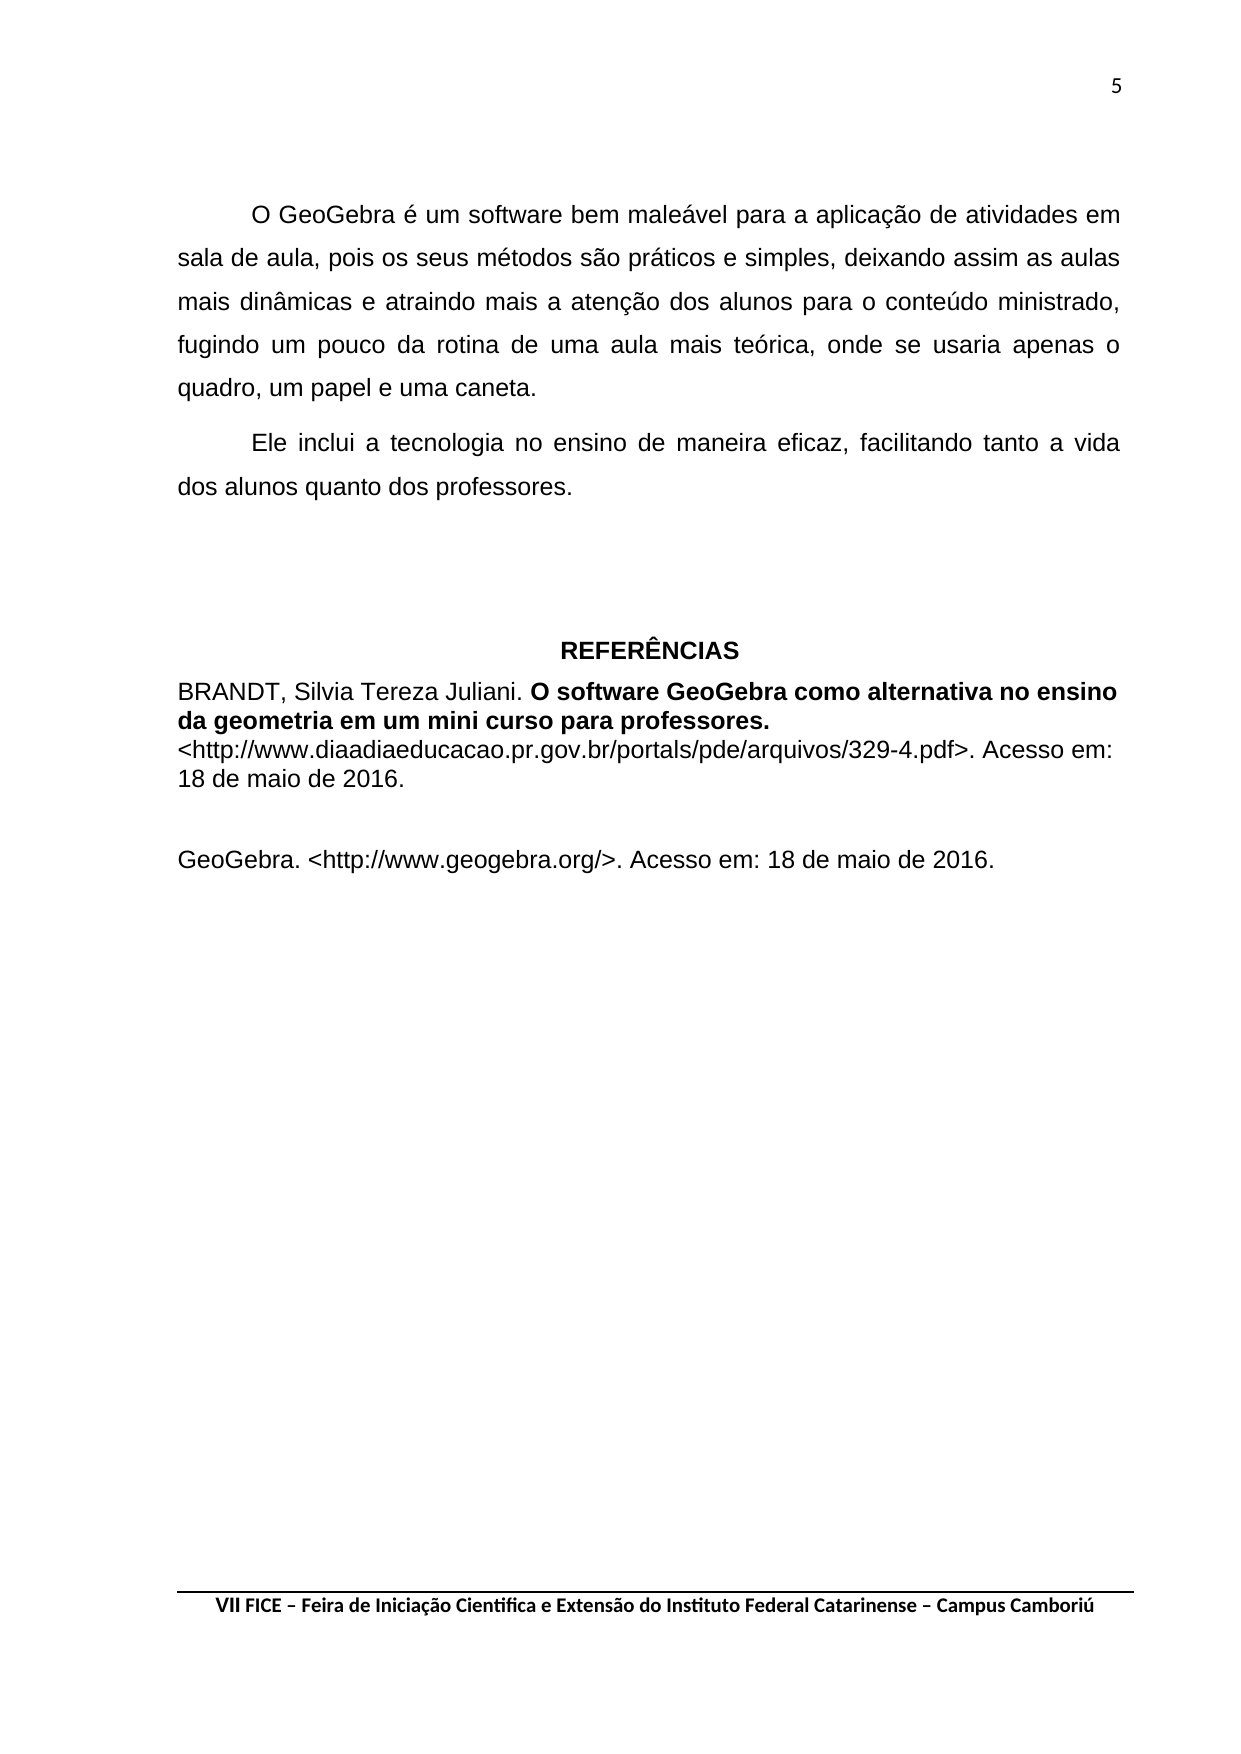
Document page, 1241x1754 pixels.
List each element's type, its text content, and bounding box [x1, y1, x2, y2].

text Ele inclui a tecnologia no ensino de maneira eficaz, facilitando tanto a vida dos alunos quanto dos professores. [177, 428, 1122, 500]
text REFERÊNCIAS [177, 636, 1122, 665]
text O GeoGebra é um software bem maleável para a aplicação de atividades em sala de aula, pois os seus métodos são práticos e simples, deixando assim as aulas mais dinâmicas e atraindo mais a atenção dos alunos para o conteúdo ministrado, fugindo um pouco da rotina de uma aula mais teórica, onde se usaria apenas o quadro, um papel e uma caneta. [177, 200, 1122, 401]
text BRANDT, Silvia Tereza Juliani. O software GeoGebra como alternativa no ensino da geometria em um mini curso para professores. <http://www.diaadiaeducacao.pr.gov.br/portals/pde/arquivos/329-4.pdf>. Acesso em: 18 de maio de 2016. [177, 677, 1122, 792]
text GeoGebra. <http://www.geogebra.org/>. Acesso em: 18 de maio de 2016. [177, 845, 1122, 874]
